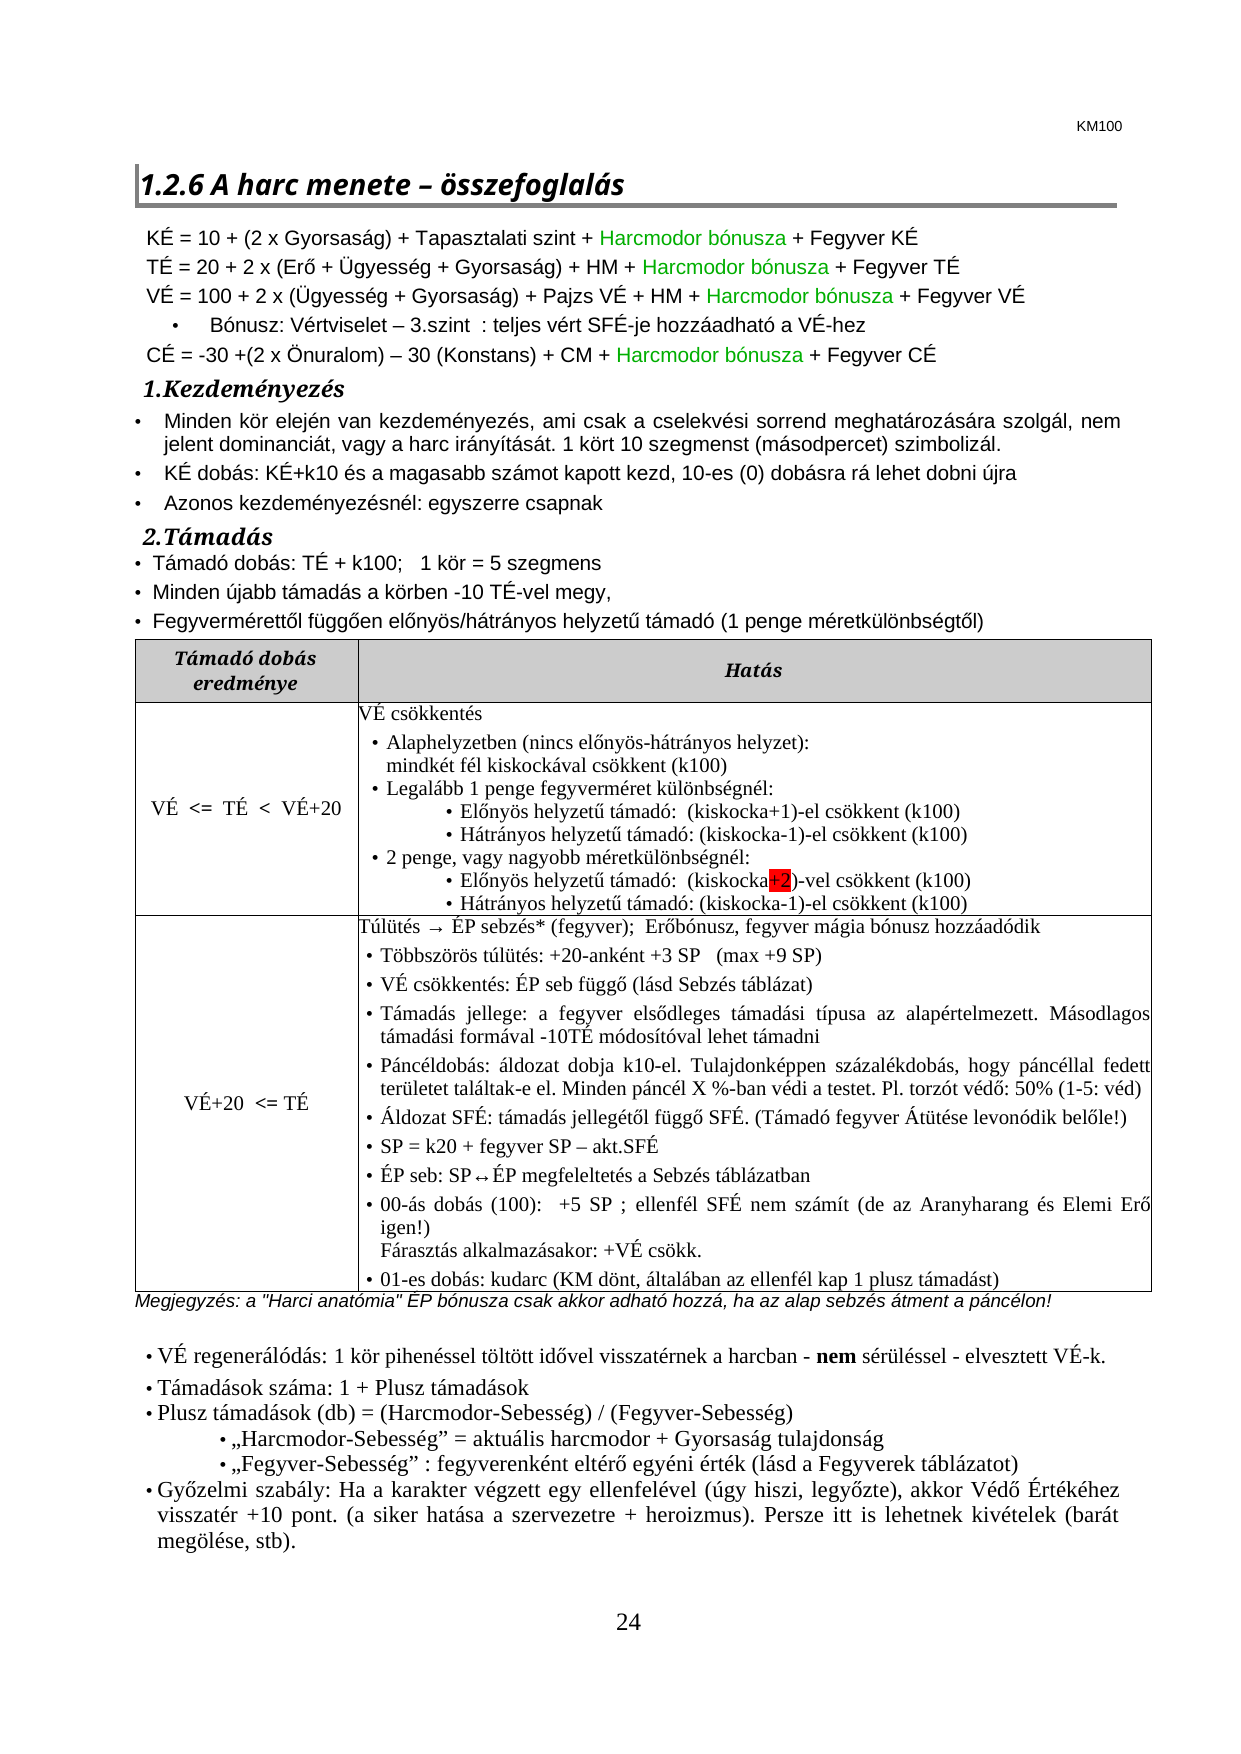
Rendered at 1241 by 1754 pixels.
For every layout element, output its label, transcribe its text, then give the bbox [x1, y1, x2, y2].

list Támadás [143, 520, 1122, 552]
text TÉ = 20 + 2 x (Erő + Ügyesség + Gyorsaság) + HM + Harcmodor bónusza + Fegyver TÉ [134, 256, 1122, 279]
list KÉ dobás: KÉ+k10 és a magasabb számot kapott kezd, 10-es (0) dobásra rá lehet dobni újra [134, 462, 1122, 485]
list Győzelmi szabály: Ha a karakter végzett egy ellenfelével (úgy hiszi, legyőzte), akkor Védő Értékéhez visszatér +10 pont. (a siker hatása a szervezetre + heroizmus). Persze itt is lehetnek kivételek (barát megölése, stb). [146, 1477, 1122, 1553]
text CÉ = -30 +(2 x Önuralom) – 30 (Konstans) + CM + Harcmodor bónusza + Fegyver CÉ [134, 343, 1122, 367]
table_cell VÉ+20 <= TÉ [136, 916, 358, 1291]
list Minden kör elején van kezdeményezés, ami csak a cselekvési sorrend meghatározására szolgál, nem jelent dominanciát, vagy a harc irányítását. 1 kört 10 szegmenst (másodpercet) szimbolizál. [134, 410, 1122, 456]
list „Fegyver-Sebesség” : fegyverenként eltérő egyéni érték (lásd a Fegyverek táblázatot) [219, 1451, 1122, 1477]
table_cell Túlütés → ÉP sebzés* (fegyver); Erőbónusz, fegyver mágia bónusz hozzáadódik Többszörös túlütés: +20-anként +3 SP (max +9 SP) VÉ csökkentés: ÉP seb függő (lásd Sebzés táblázat) Támadás jellege: a fegyver elsődleges támadási típusa az alapértelmezett. Másodlagos támadási formával -10TÉ módosítóval lehet támadni Páncéldobás: áldozat dobja k10-el. Tulajdonképpen százalékdobás, hogy páncéllal fedett területet találtak-e el. Minden páncél X %-ban védi a testet. Pl. torzót védő: 50% (1-5: véd) Áldozat SFÉ: támadás jellegétől függő SFÉ. (Támadó fegyver Átütése levonódik belőle!) SP = k20 + fegyver SP – akt.SFÉ ÉP seb: SP↔ÉP megfeleltetés a Sebzés táblázatban 00-ás dobás (100): +5 SP ; ellenfél SFÉ nem számít (de az Aranyharang és Elemi Erő igen!) Fárasztás alkalmazásakor: +VÉ csökk. 01-es dobás: kudarc (KM dönt, általában az ellenfél kap 1 plusz támadást) [359, 916, 1151, 1291]
table_cell VÉ <= TÉ < VÉ+20 [136, 703, 358, 915]
list „Harcmodor-Sebesség” = aktuális harcmodor + Gyorsaság tulajdonság [219, 1426, 1122, 1451]
list Támadó dobás: TÉ + k100; 1 kör = 5 szegmens [134, 552, 1122, 575]
text VÉ = 100 + 2 x (Ügyesség + Gyorsaság) + Pajzs VÉ + HM + Harcmodor bónusza + Fegyver VÉ [134, 285, 1122, 308]
text Megjegyzés: a "Harci anatómia" ÉP bónusza csak akkor adható hozzá, ha az alap sebzés átment a páncélon! [134, 1291, 1122, 1312]
list Minden újabb támadás a körben -10 TÉ-vel megy, [134, 581, 1122, 604]
table_header Hatás [359, 640, 1151, 702]
table_cell VÉ csökkentés Alaphelyzetben (nincs előnyös-hátrányos helyzet): mindkét fél kiskockával csökkent (k100) Legalább 1 penge fegyverméret különbségnél: Előnyös helyzetű támadó: (kiskocka+1)-el csökkent (k100) Hátrányos helyzetű támadó: (kiskocka-1)-el csökkent (k100) 2 penge, vagy nagyobb méretkülönbségnél: Előnyös helyzetű támadó: (kiskocka+2)-vel csökkent (k100) Hátrányos helyzetű támadó: (kiskocka-1)-el csökkent (k100) [359, 703, 1151, 915]
list VÉ regenerálódás: 1 kör pihenéssel töltött idővel visszatérnek a harcban - nem sérüléssel - elvesztett VÉ-k. [146, 1343, 1122, 1369]
table_header Támadó dobás eredménye [136, 640, 358, 702]
list Plusz támadások (db) = (Harcmodor-Sebesség) / (Fegyver-Sebesség) [146, 1400, 1122, 1426]
subtitle A harc menete – összefoglalás [139, 164, 1122, 204]
list Azonos kezdeményezésnél: egyszerre csapnak [134, 491, 1122, 514]
list Kezdeményezés [143, 372, 1122, 404]
list Fegyvermérettől függően előnyös/hátrányos helyzetű támadó (1 penge méretkülönbségtől) [134, 610, 1122, 633]
list Támadások száma: 1 + Plusz támadások [146, 1375, 1122, 1400]
list Bónusz: Vértviselet – 3.szint : teljes vért SFÉ-je hozzáadható a VÉ-hez [172, 314, 1122, 337]
text KÉ = 10 + (2 x Gyorsaság) + Tapasztalati szint + Harcmodor bónusza + Fegyver KÉ [134, 227, 1122, 250]
